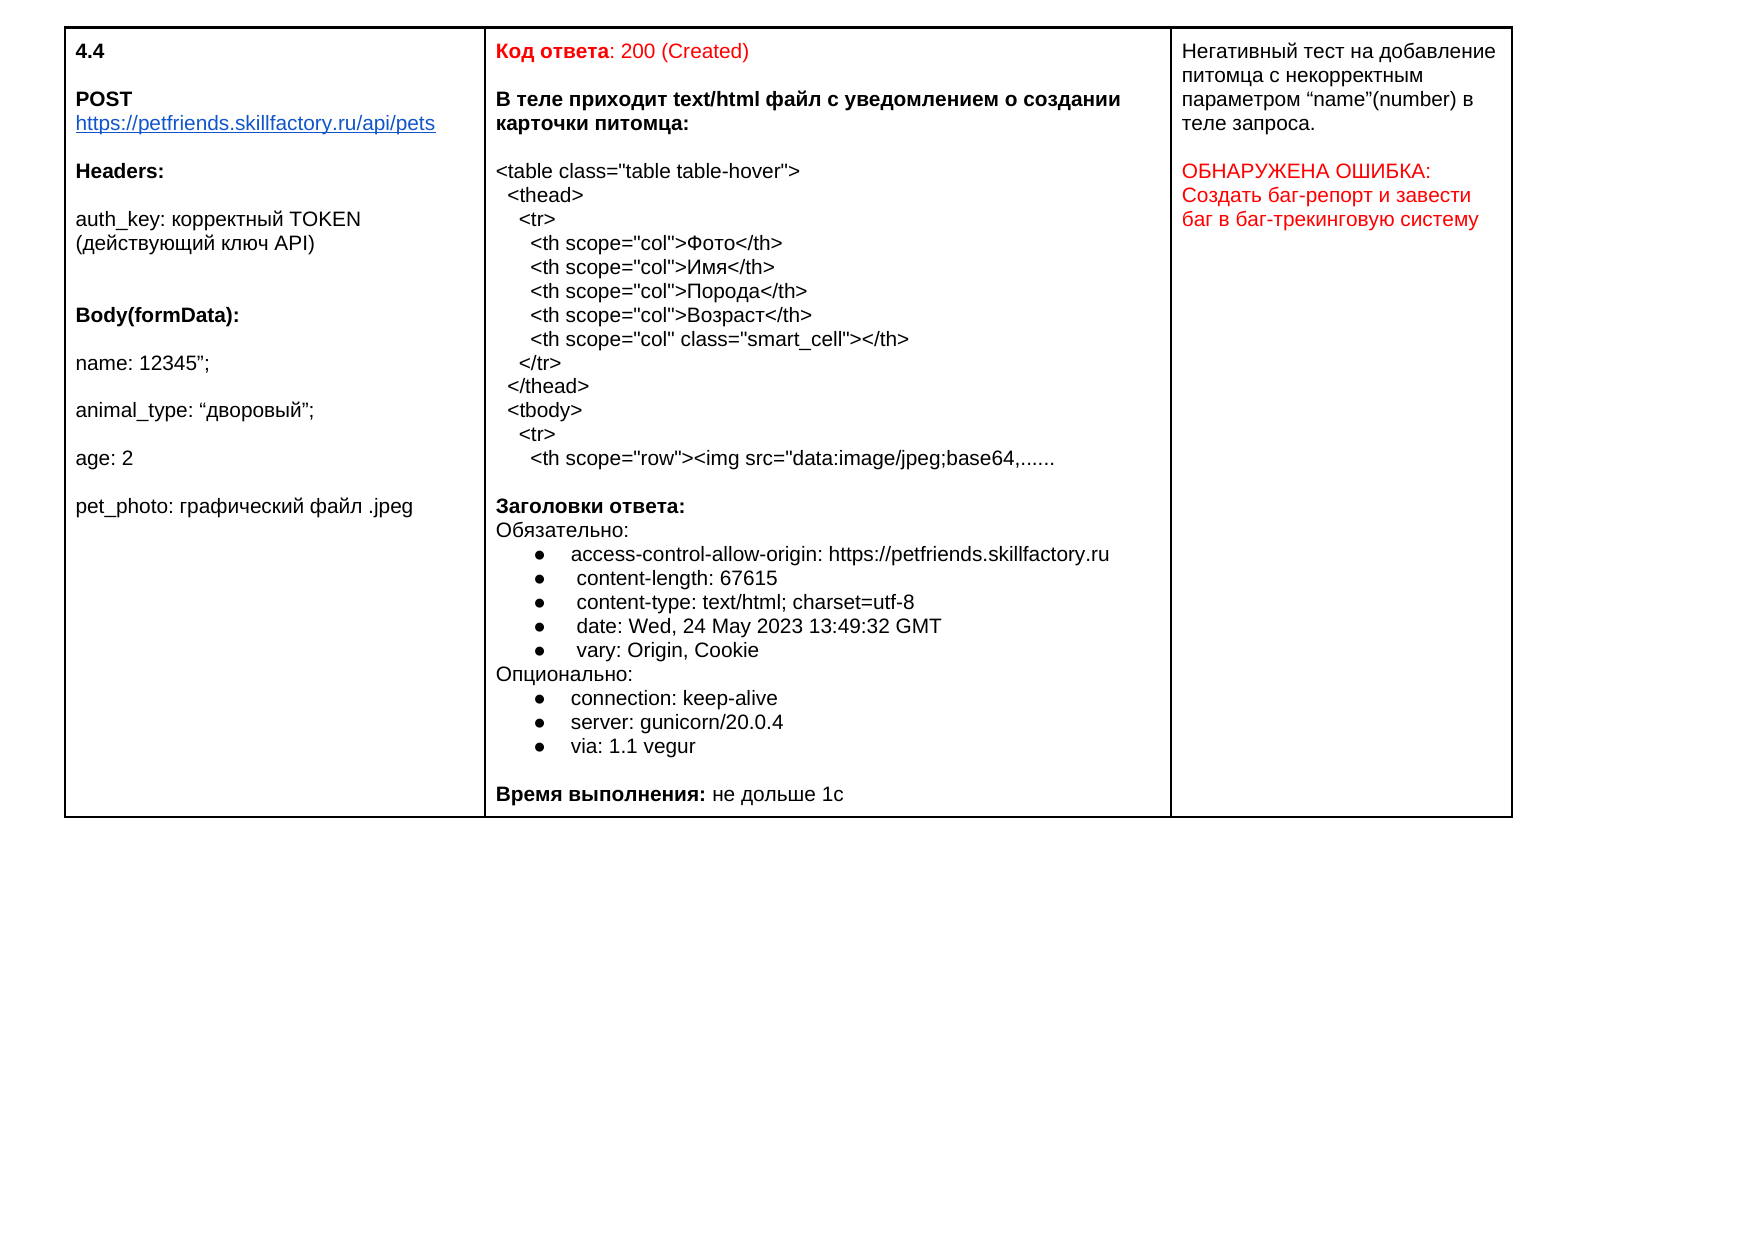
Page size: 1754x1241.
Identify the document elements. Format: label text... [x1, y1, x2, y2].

table_cell Негативный тест на добавление питомца с некорректным параметром “name”(number) в теле запроса. ОБНАРУЖЕНА ОШИБКА: Создать баг-репорт и завести баг в баг-трекинговую систему [1172, 29, 1511, 816]
table_cell Код ответа: 200 (Created) В теле приходит text/html файл с уведомлением о создании карточки питомца: <table class="table table-hover"> <thead> <tr> <th scope="col">Фото</th> <th scope="col">Имя</th> <th scope="col">Порода</th> <th scope="col">Возраст</th> <th scope="col" class="smart_cell"></th> </tr> </thead> <tbody> <tr> <th scope="row"><img src="data:image/jpeg;base64,...... Заголовки ответа: Обязательно: access-control-allow-origin: https://petfriends.skillfactory.ru content-length: 67615 content-type: text/html; charset=utf-8 date: Wed, 24 May 2023 13:49:32 GMT vary: Origin, Cookie Опционально: connection: keep-alive server: gunicorn/20.0.4 via: 1.1 vegur Время выполнения: не дольше 1с [486, 29, 1170, 816]
table_cell 4.4 POST https://petfriends.skillfactory.ru/api/pets Headers: auth_key: корректный TOKEN (действующий ключ API) Body(formData): name: 12345”; animal_type: “дворовый”; age: 2 pet_photo: графический файл .jpeg [66, 29, 484, 816]
